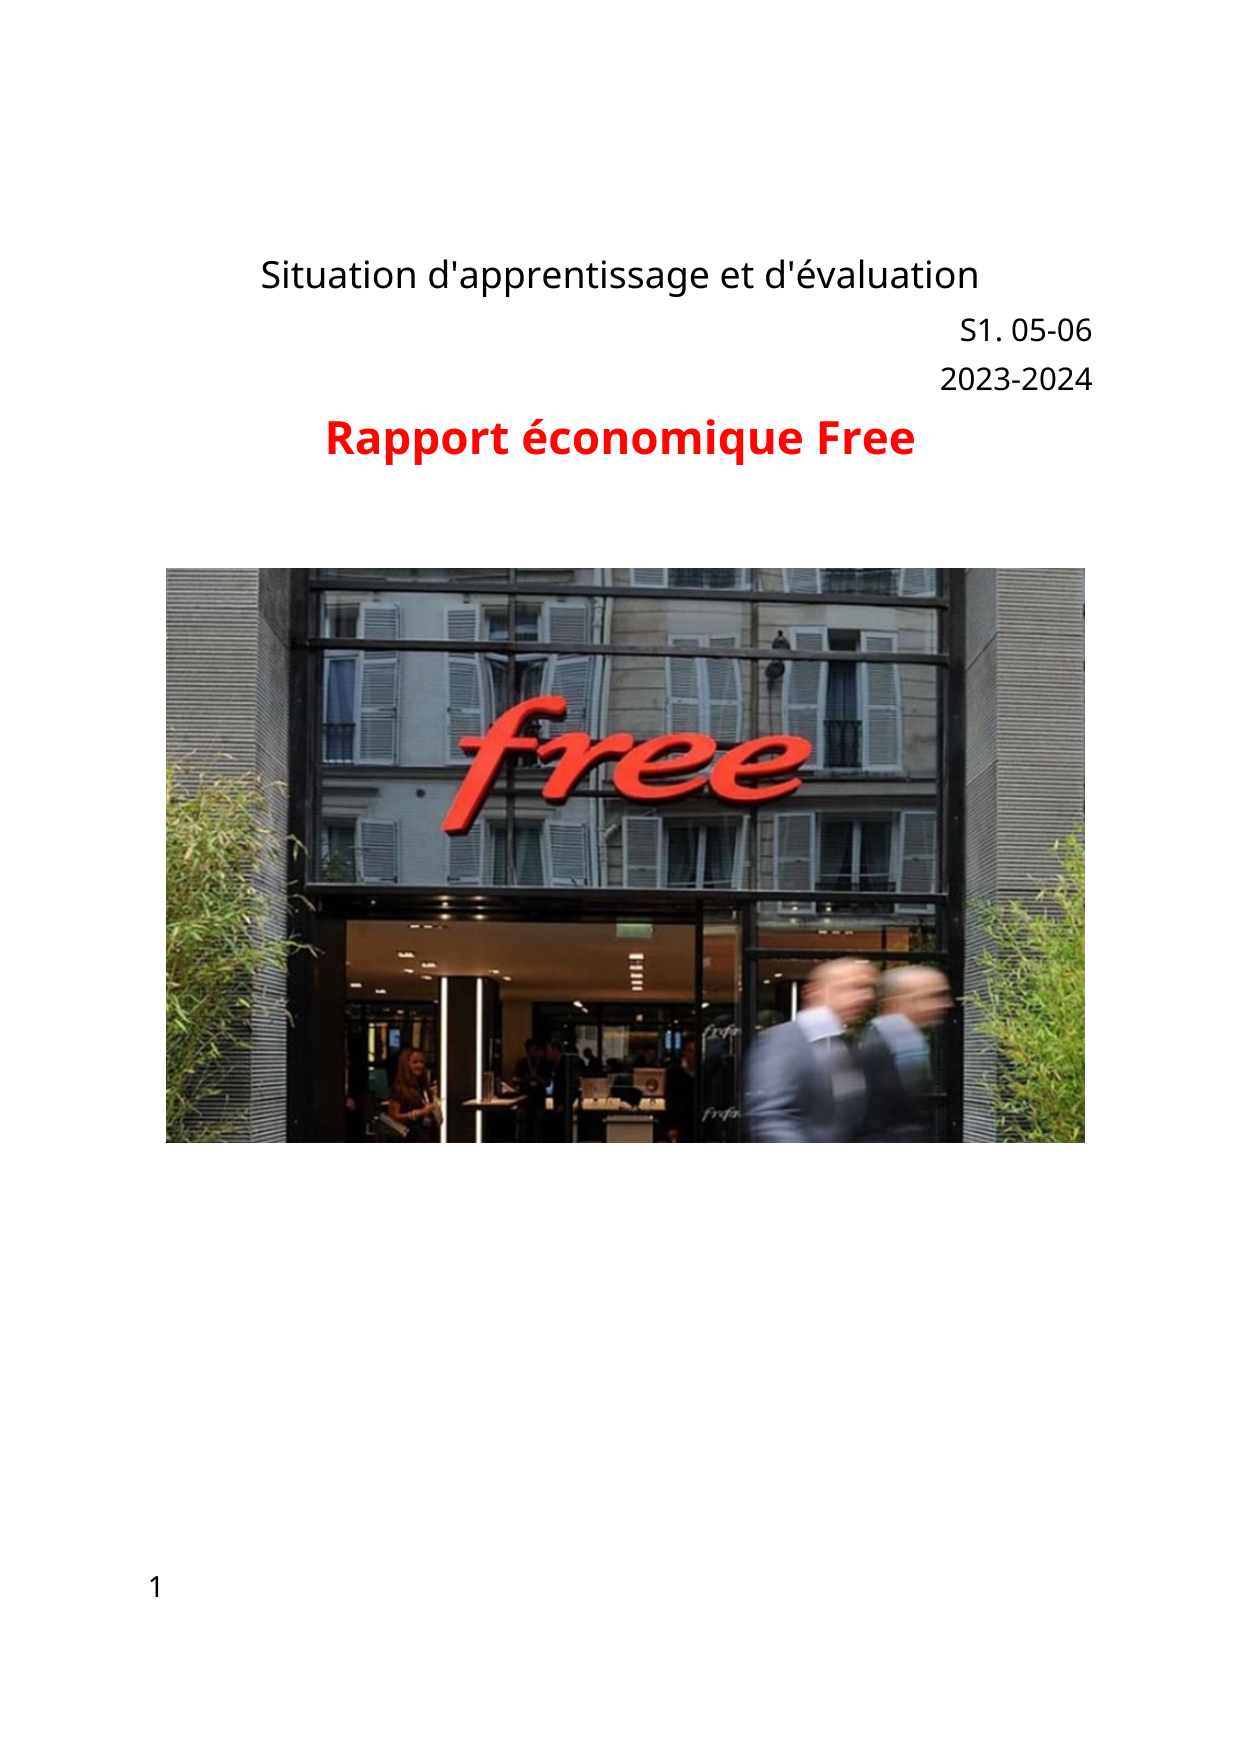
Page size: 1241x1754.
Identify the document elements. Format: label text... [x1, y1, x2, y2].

title Rapport économique Free [148, 405, 1093, 468]
title S1. 05-06 [148, 308, 1093, 350]
title 2023-2024 [148, 357, 1093, 399]
text Situation d'apprentissage et d'évaluation [148, 248, 1093, 299]
picture [166, 568, 1085, 1143]
